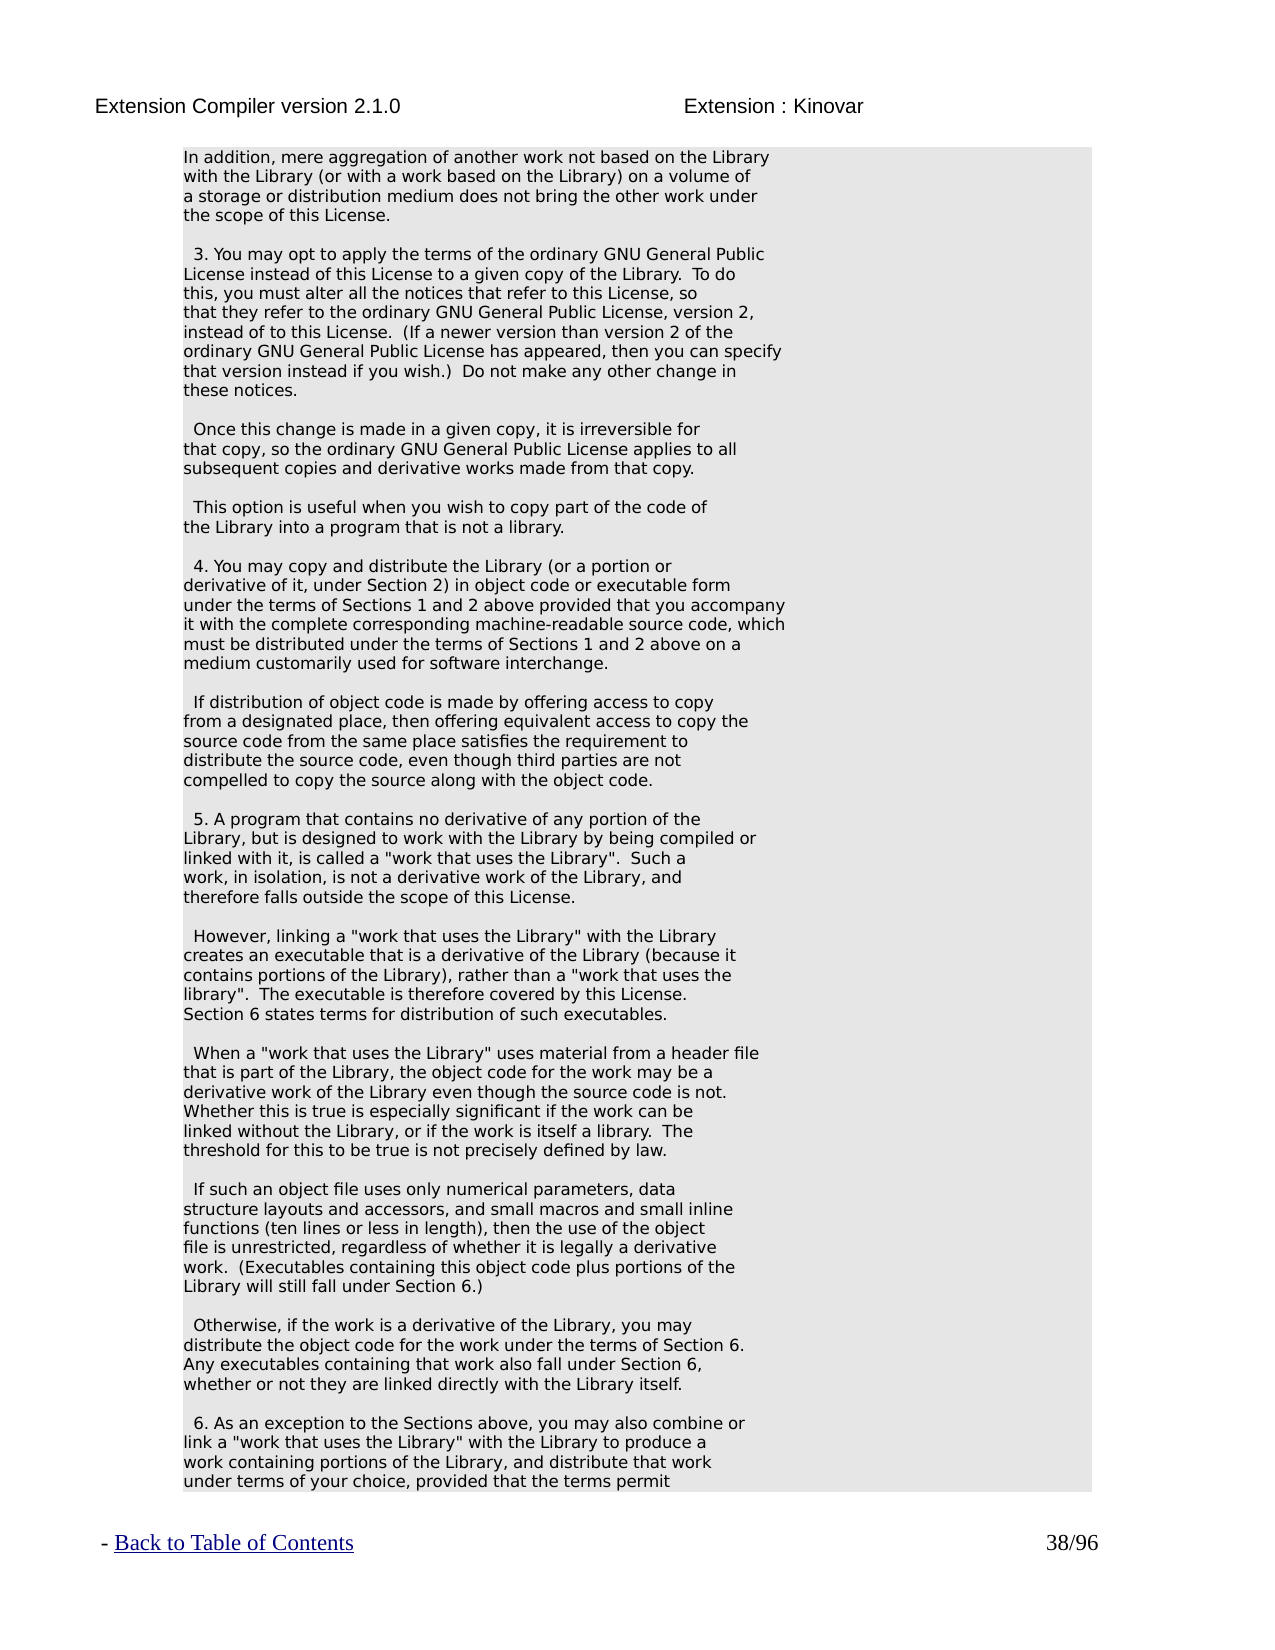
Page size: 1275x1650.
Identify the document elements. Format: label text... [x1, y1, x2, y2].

text If distribution of object code is made by offering access to copy [183, 693, 1092, 712]
text Whether this is true is especially significant if the work can be [183, 1102, 1092, 1121]
text library". The executable is therefore covered by this License. [183, 985, 1092, 1004]
text that copy, so the ordinary GNU General Public License applies to all [183, 440, 1092, 459]
text compelled to copy the source along with the object code. [183, 771, 1092, 790]
text work. (Executables containing this object code plus portions of the [183, 1258, 1092, 1277]
text functions (ten lines or less in length), then the use of the object [183, 1219, 1092, 1238]
text derivative work of the Library even though the source code is not. [183, 1082, 1092, 1102]
text If such an object file uses only numerical parameters, data [183, 1180, 1092, 1199]
text structure layouts and accessors, and small macros and small inline [183, 1199, 1092, 1219]
text However, linking a "work that uses the Library" with the Library [183, 927, 1092, 946]
text a storage or distribution medium does not bring the other work under [183, 186, 1092, 206]
text threshold for this to be true is not precisely defined by law. [183, 1141, 1092, 1160]
text whether or not they are linked directly with the Library itself. [183, 1375, 1092, 1394]
text distribute the source code, even though third parties are not [183, 751, 1092, 771]
text this, you must alter all the notices that refer to this License, so [183, 284, 1092, 303]
text Library, but is designed to work with the Library by being compiled or [183, 829, 1092, 849]
text that is part of the Library, the object code for the work may be a [183, 1063, 1092, 1082]
text that they refer to the ordinary GNU General Public License, version 2, [183, 303, 1092, 323]
text 4. You may copy and distribute the Library (or a portion or [183, 557, 1092, 576]
text with the Library (or with a work based on the Library) on a volume of [183, 167, 1092, 186]
text medium customarily used for software interchange. [183, 654, 1092, 673]
text creates an executable that is a derivative of the Library (because it [183, 946, 1092, 966]
text must be distributed under the terms of Sections 1 and 2 above on a [183, 634, 1092, 654]
text that version instead if you wish.) Do not make any other change in [183, 362, 1092, 381]
text therefore falls outside the scope of this License. [183, 888, 1092, 907]
text distribute the object code for the work under the terms of Section 6. [183, 1336, 1092, 1355]
text link a "work that uses the Library" with the Library to produce a [183, 1433, 1092, 1453]
text contains portions of the Library), rather than a "work that uses the [183, 966, 1092, 985]
text ordinary GNU General Public License has appeared, then you can specify [183, 342, 1092, 362]
text work containing portions of the Library, and distribute that work [183, 1453, 1092, 1472]
text instead of to this License. (If a newer version than version 2 of the [183, 323, 1092, 342]
text Once this change is made in a given copy, it is irreversible for [183, 420, 1092, 440]
text Any executables containing that work also fall under Section 6, [183, 1355, 1092, 1375]
text linked with it, is called a "work that uses the Library". Such a [183, 849, 1092, 868]
text work, in isolation, is not a derivative work of the Library, and [183, 868, 1092, 888]
text In addition, mere aggregation of another work not based on the Library [183, 147, 1092, 167]
text 3. You may opt to apply the terms of the ordinary GNU General Public [183, 245, 1092, 264]
text it with the complete corresponding machine-readable source code, which [183, 615, 1092, 634]
text License instead of this License to a given copy of the Library. To do [183, 264, 1092, 284]
text 6. As an exception to the Sections above, you may also combine or [183, 1414, 1092, 1433]
text the scope of this License. [183, 206, 1092, 225]
text derivative of it, under Section 2) in object code or executable form [183, 576, 1092, 596]
text Otherwise, if the work is a derivative of the Library, you may [183, 1316, 1092, 1336]
text from a designated place, then offering equivalent access to copy the [183, 712, 1092, 732]
text 5. A program that contains no derivative of any portion of the [183, 810, 1092, 829]
text source code from the same place satisfies the requirement to [183, 732, 1092, 751]
text file is unrestricted, regardless of whether it is legally a derivative [183, 1238, 1092, 1258]
text This option is useful when you wish to copy part of the code of [183, 498, 1092, 518]
text these notices. [183, 381, 1092, 401]
text Library will still fall under Section 6.) [183, 1277, 1092, 1297]
text under the terms of Sections 1 and 2 above provided that you accompany [183, 596, 1092, 615]
text under terms of your choice, provided that the terms permit [183, 1472, 1092, 1492]
text subsequent copies and derivative works made from that copy. [183, 459, 1092, 479]
text When a "work that uses the Library" uses material from a header file [183, 1043, 1092, 1063]
text linked without the Library, or if the work is itself a library. The [183, 1121, 1092, 1141]
text the Library into a program that is not a library. [183, 518, 1092, 537]
text Section 6 states terms for distribution of such executables. [183, 1004, 1092, 1024]
